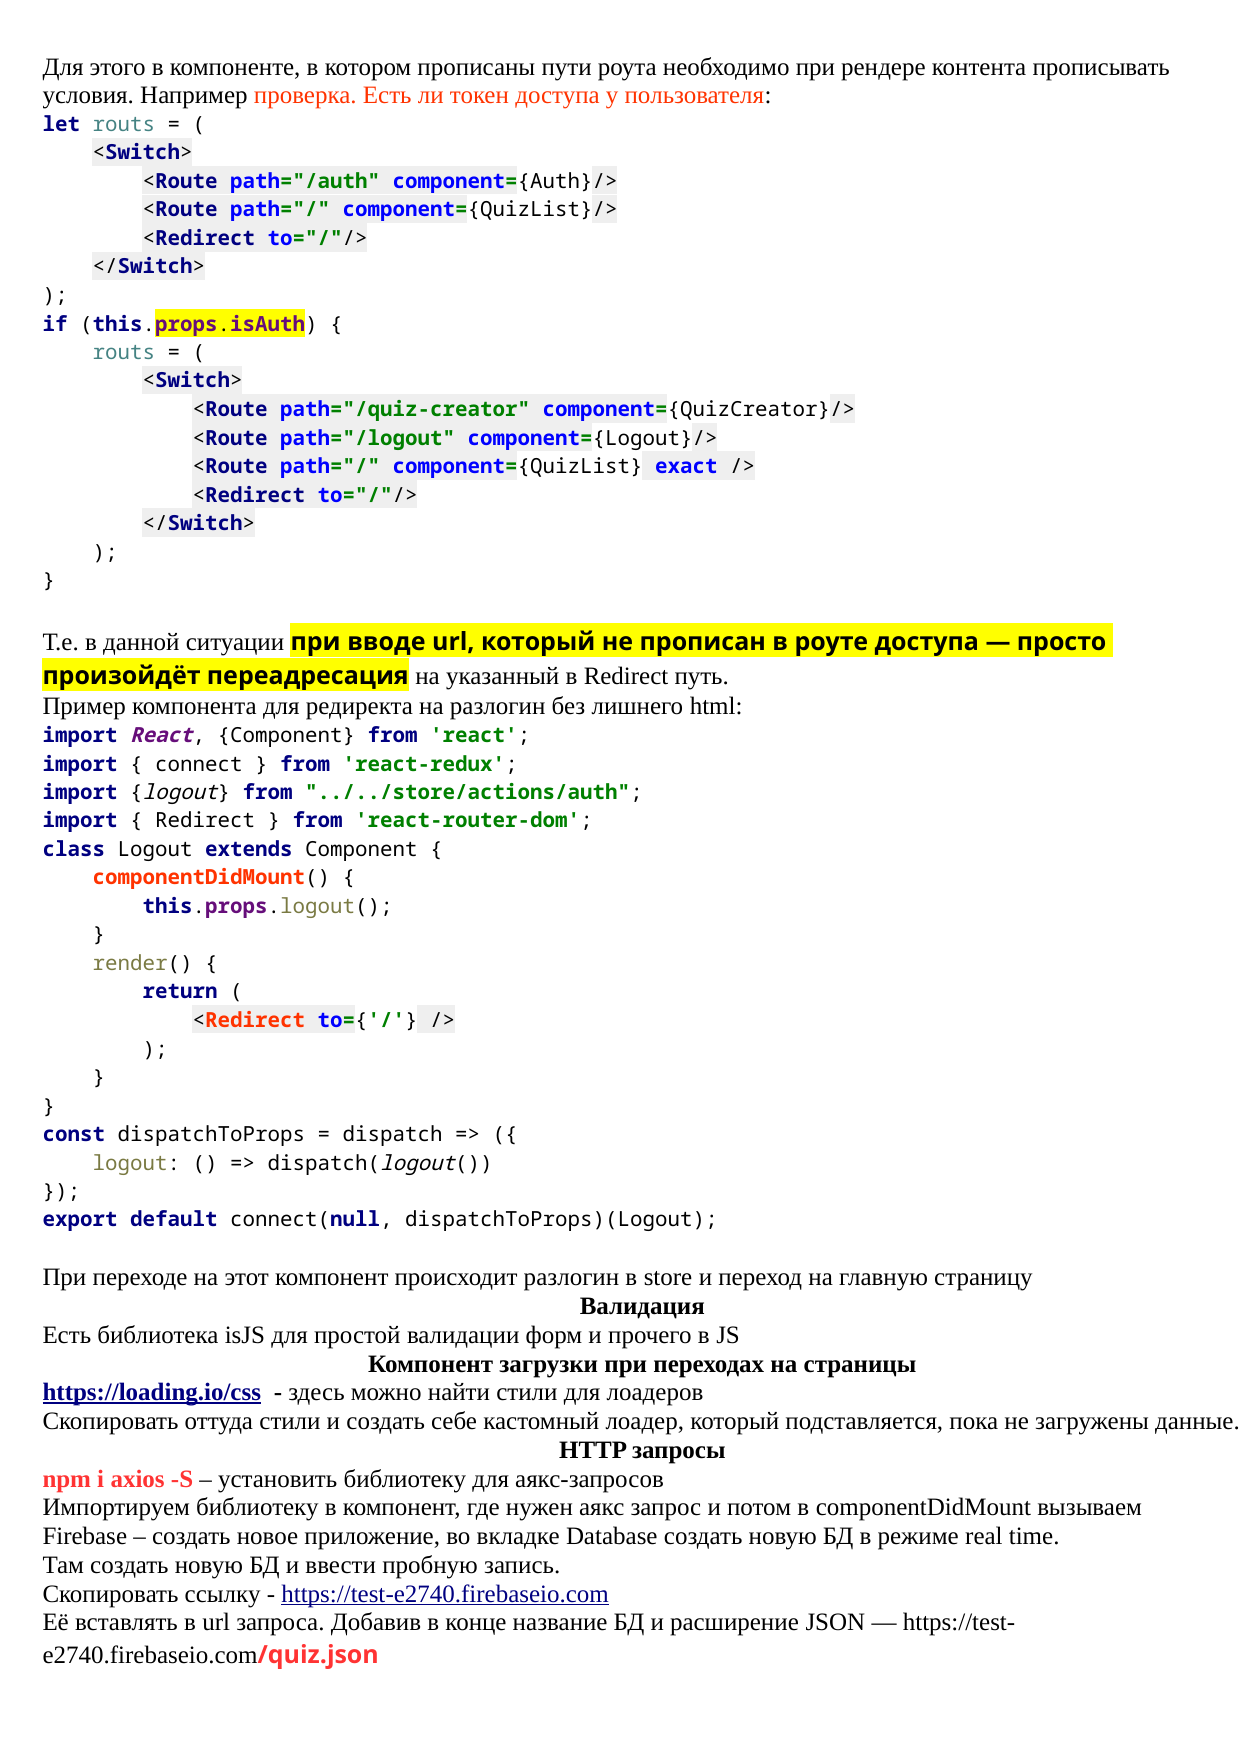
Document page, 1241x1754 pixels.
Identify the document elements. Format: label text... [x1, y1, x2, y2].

text export default connect(null, dispatchToProps)(Logout); [42, 1204, 1175, 1233]
text Там создать новую БД и ввести пробную запись. [42, 1550, 1240, 1579]
text render() { [42, 948, 1175, 977]
text import { Redirect } from 'react-router-dom'; [42, 806, 1175, 834]
text </Switch> [42, 508, 1175, 537]
text }); [42, 1176, 1175, 1204]
text <Redirect to={'/'} /> [42, 1005, 1175, 1034]
text class Logout extends Component { [42, 834, 1175, 862]
text Пример компонента для редиректа на разлогин без лишнего html: [42, 691, 1240, 720]
text } [42, 919, 1175, 948]
text <Switch> [42, 366, 1175, 394]
text } [42, 565, 1175, 594]
text return ( [42, 977, 1175, 1005]
text <Switch> [42, 137, 1175, 166]
text Скопировать оттуда стили и создать себе кастомный лоадер, который подставляется, пока не загружены данные. [42, 1406, 1240, 1435]
text const dispatchToProps = dispatch => ({ [42, 1119, 1175, 1148]
text npm i axios -S – установить библиотеку для аякс-запросов [42, 1464, 1240, 1492]
text Скопировать ссылку - https://test-e2740.firebaseio.com [42, 1579, 1240, 1607]
text При переходе на этот компонент происходит разлогин в store и переход на главную страницу [42, 1262, 1240, 1291]
text } [42, 1091, 1175, 1119]
text ); [42, 280, 1175, 309]
text routs = ( [42, 337, 1175, 366]
text <Redirect to="/"/> [42, 480, 1175, 508]
text let routs = ( [42, 109, 1240, 137]
text <Route path="/" component={QuizList} exact /> [42, 451, 1175, 480]
text <Route path="/logout" component={Logout}/> [42, 423, 1175, 451]
text ); [42, 1034, 1175, 1062]
text import {logout} from "../../store/actions/auth"; [42, 777, 1175, 806]
text <Redirect to="/"/> [42, 223, 1175, 252]
text Есть библиотека isJS для простой валидации форм и прочего в JS [42, 1320, 1240, 1349]
text HTTP запросы [42, 1435, 1240, 1464]
text this.props.logout(); [42, 891, 1175, 919]
text logout: () => dispatch(logout()) [42, 1148, 1175, 1176]
text Импортируем библиотеку в компонент, где нужен аякс запрос и потом в componentDidMount вызываем [42, 1492, 1240, 1521]
text Валидация [42, 1291, 1240, 1320]
text <Route path="/auth" component={Auth}/> [42, 166, 1175, 194]
text Компонент загрузки при переходах на страницы [42, 1349, 1240, 1377]
text import React, {Component} from 'react'; [42, 720, 1240, 749]
text Для этого в компоненте, в котором прописаны пути роута необходимо при рендере контента прописывать условия. Например проверка. Есть ли токен доступа у пользователя: [42, 52, 1240, 109]
text <Route path="/quiz-creator" component={QuizCreator}/> [42, 394, 1175, 423]
text import { connect } from 'react-redux'; [42, 749, 1175, 777]
text } [42, 1062, 1175, 1091]
text <Route path="/" component={QuizList}/> [42, 194, 1175, 223]
text </Switch> [42, 252, 1175, 280]
text componentDidMount() { [42, 862, 1175, 891]
text ); [42, 537, 1175, 565]
text Её вставлять в url запроса. Добавив в конце название БД и расширение JSON — https://test-e2740.firebaseio.com/quiz.json [42, 1607, 1240, 1670]
text Firebase – создать новое приложение, во вкладке Database создать новую БД в режиме real time. [42, 1521, 1240, 1550]
text if (this.props.isAuth) { [42, 309, 1175, 337]
text Т.е. в данной ситуации при вводе url, который не прописан в роуте доступа — просто произойдёт переадресация на указанный в Redirect путь. [42, 623, 1240, 691]
text https://loading.io/css - здесь можно найти стили для лоадеров [42, 1377, 1240, 1406]
